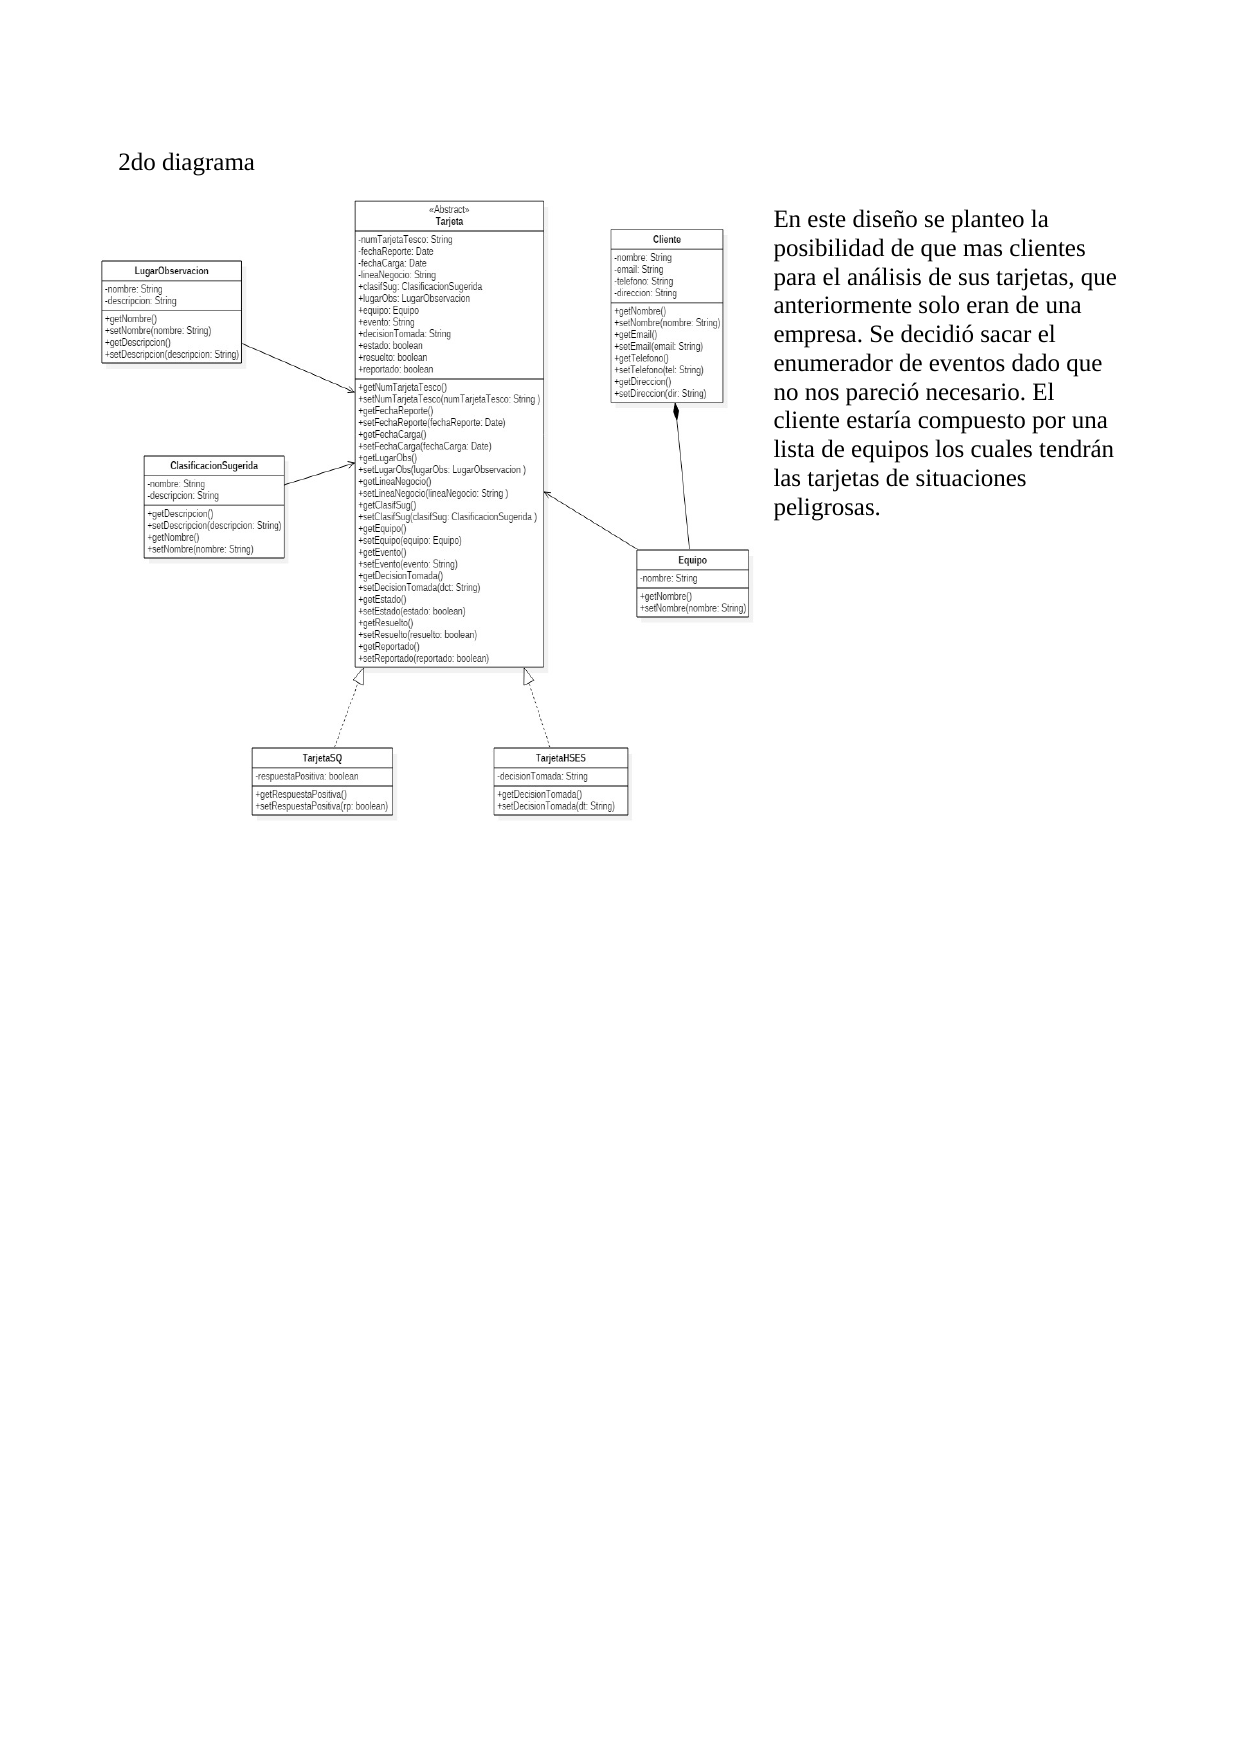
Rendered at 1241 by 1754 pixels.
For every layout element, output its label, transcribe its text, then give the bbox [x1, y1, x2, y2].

picture [95, 193, 774, 846]
text En este diseño se planteo la posibilidad de que mas clientes para el análisis de sus tarjetas, que anteriormente solo eran de una empresa. Se decidió sacar el enumerador de eventos dado que no nos pareció necesario. El cliente estaría compuesto por una lista de equipos los cuales tendrán las tarjetas de situaciones peligrosas. [774, 204, 1122, 521]
text 2do diagrama [118, 147, 1122, 176]
